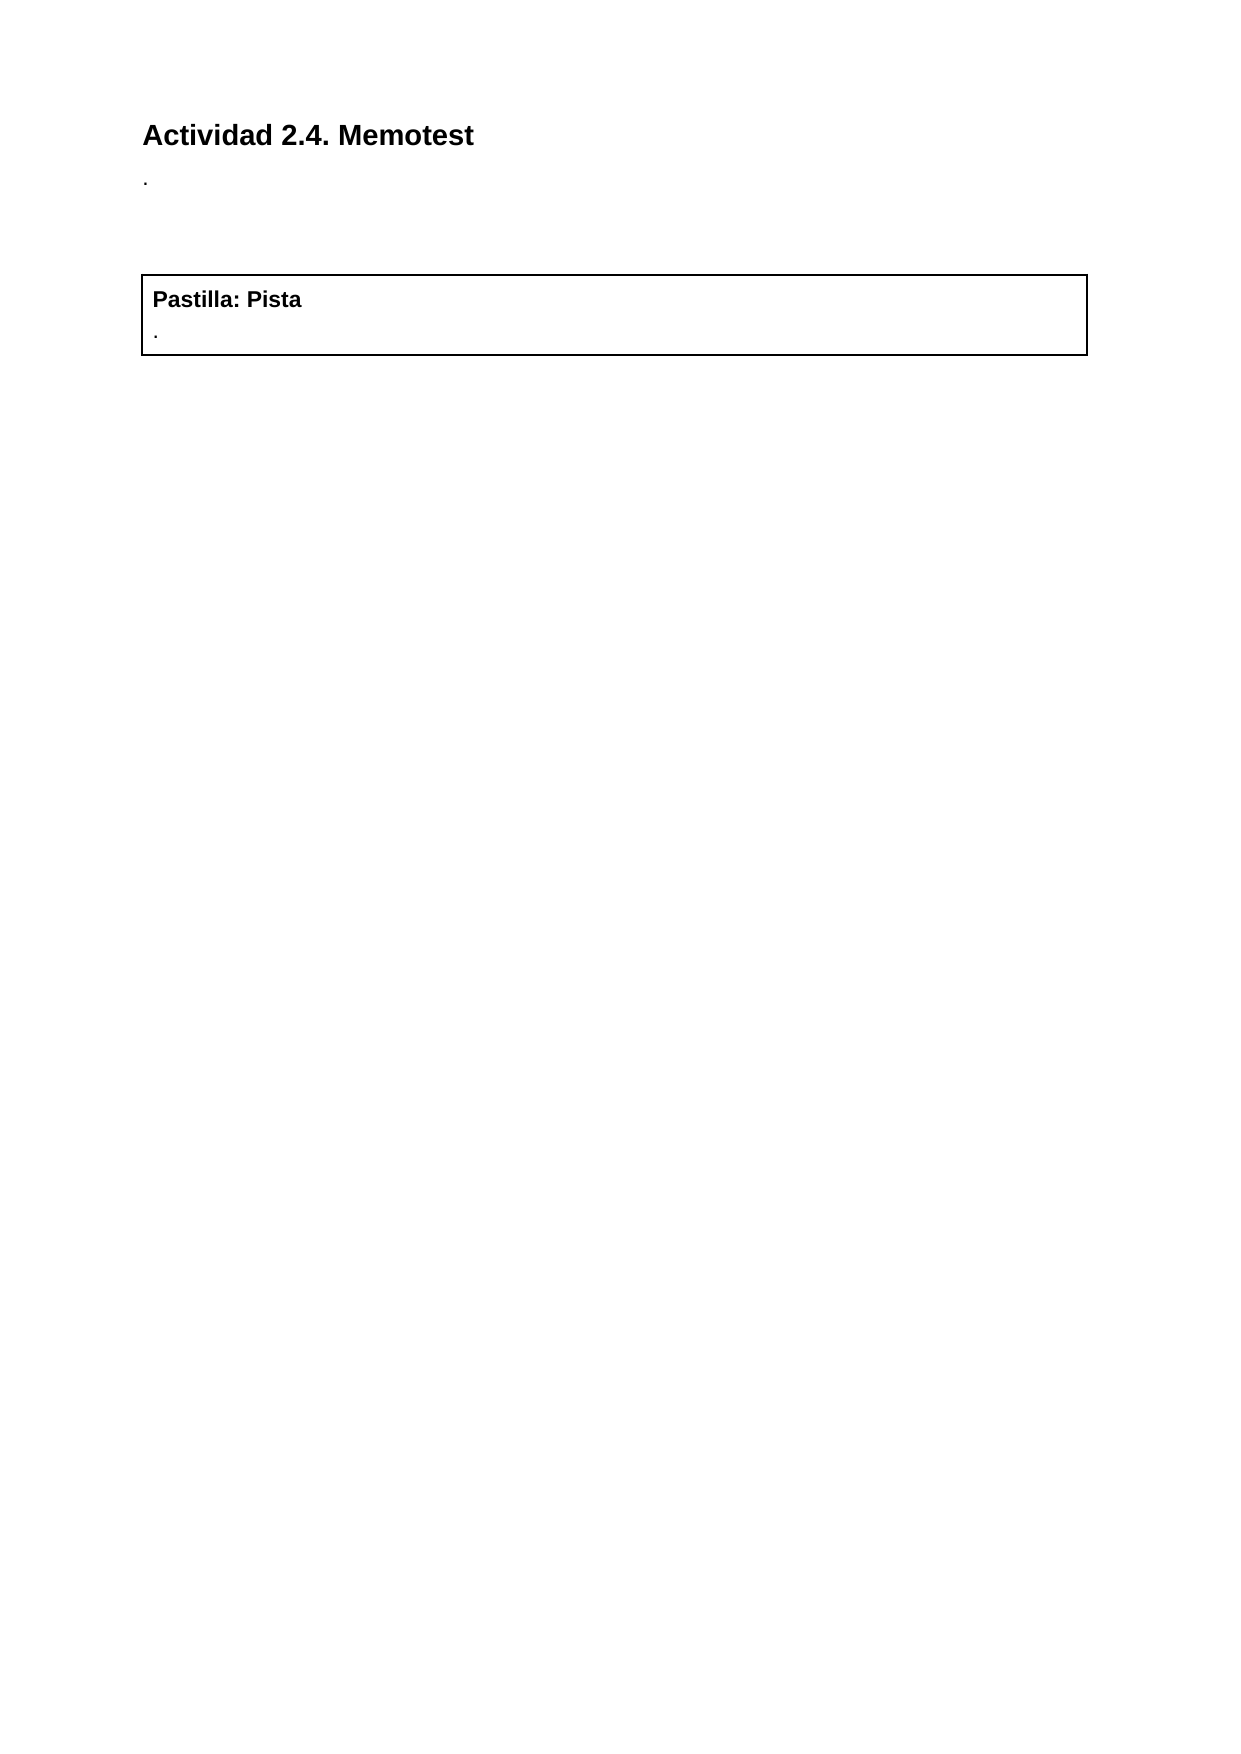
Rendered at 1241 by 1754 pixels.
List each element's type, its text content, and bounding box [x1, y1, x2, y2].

text Actividad 2.4. Memotest [142, 118, 1087, 152]
text . [142, 164, 1087, 191]
table_header Pastilla: Pista . [143, 276, 1086, 354]
